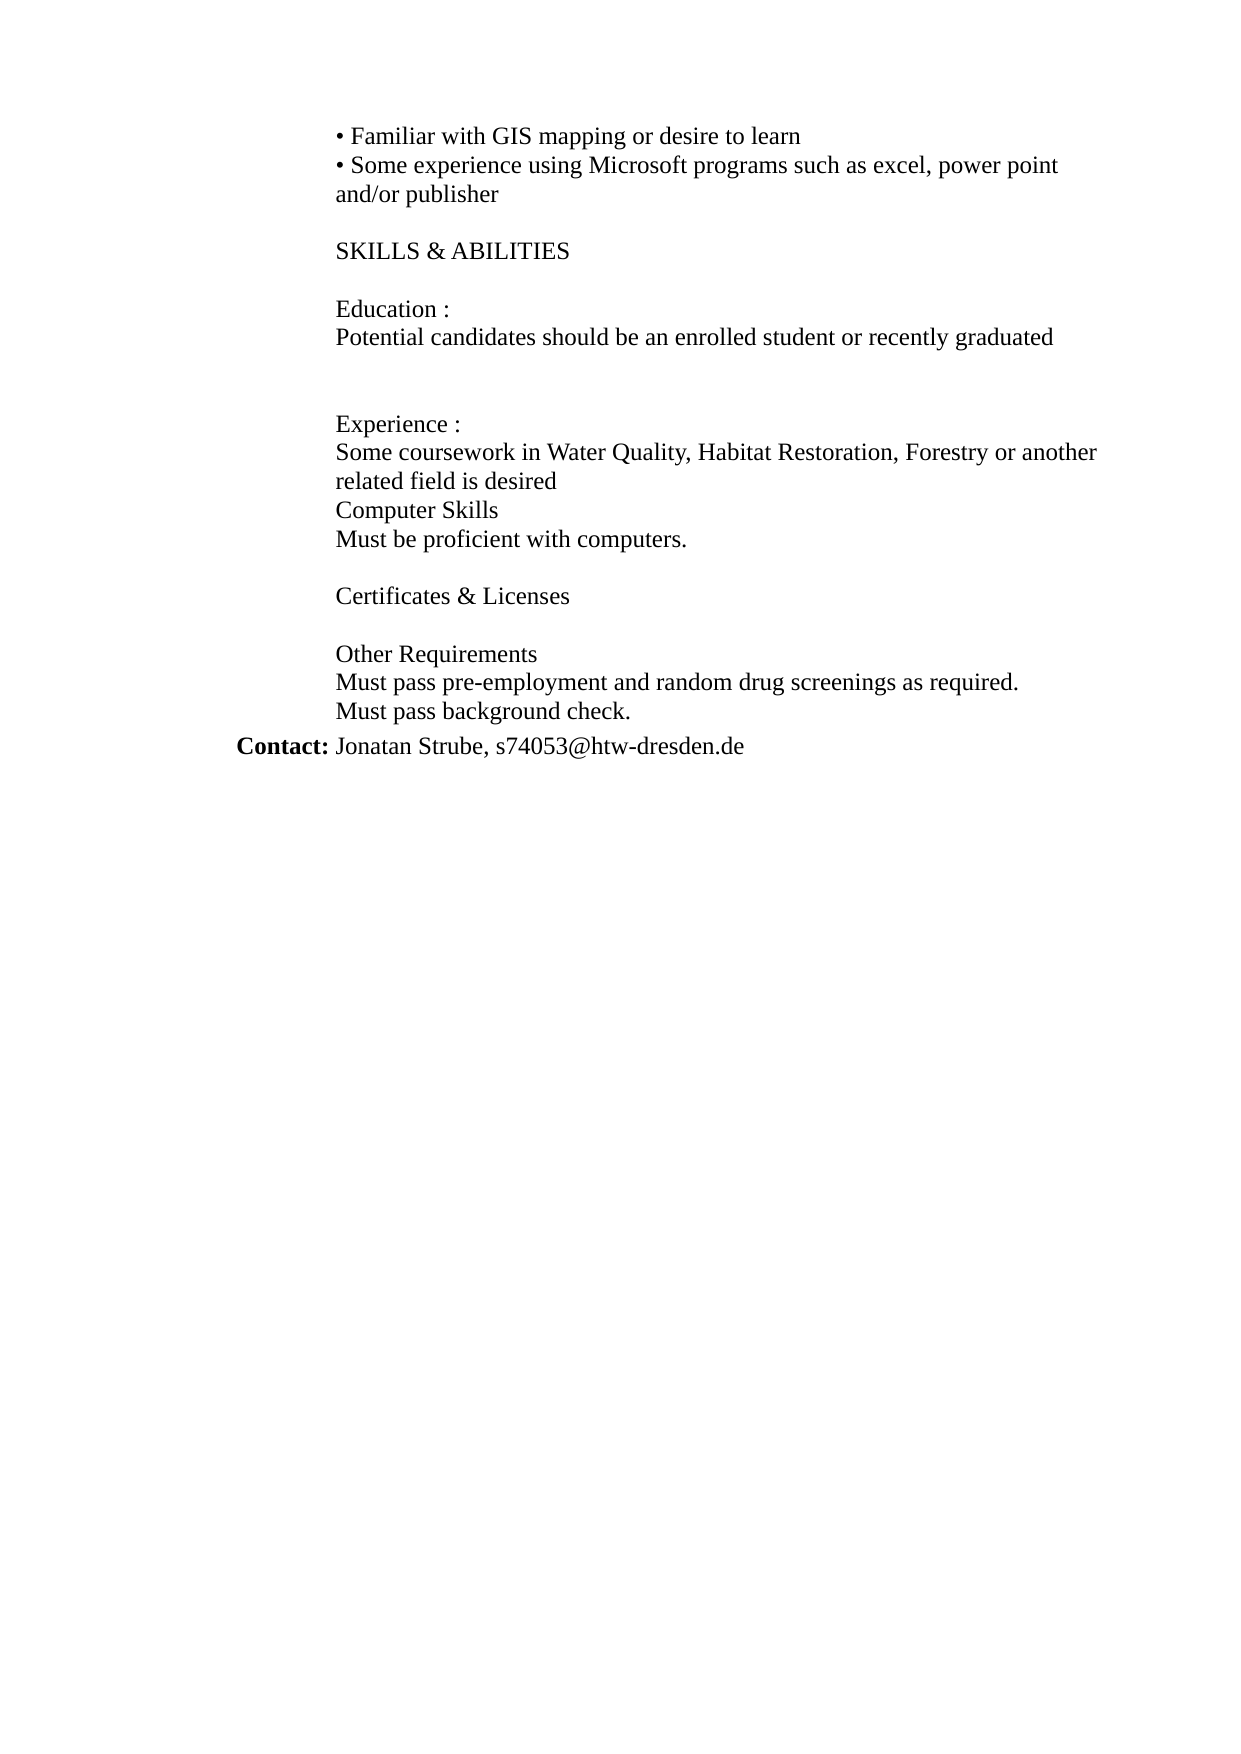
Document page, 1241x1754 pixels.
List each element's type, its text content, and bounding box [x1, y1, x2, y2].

table_cell Jonatan Strube, s74053@htw-dresden.de [332, 728, 1122, 763]
table_cell • Familiar with GIS mapping or desire to learn • Some experience using Microsoft programs such as excel, power point and/or publisher SKILLS & ABILITIES Education : Potential candidates should be an enrolled student or recently graduated Experience : Some coursework in Water Quality, Habitat Restoration, Forestry or another related field is desired Computer Skills Must be proficient with computers. Certificates & Licenses Other Requirements Must pass pre-employment and random drug screenings as required. Must pass background check. [332, 118, 1122, 728]
table_cell [118, 118, 332, 728]
table_cell Contact: [118, 728, 332, 763]
